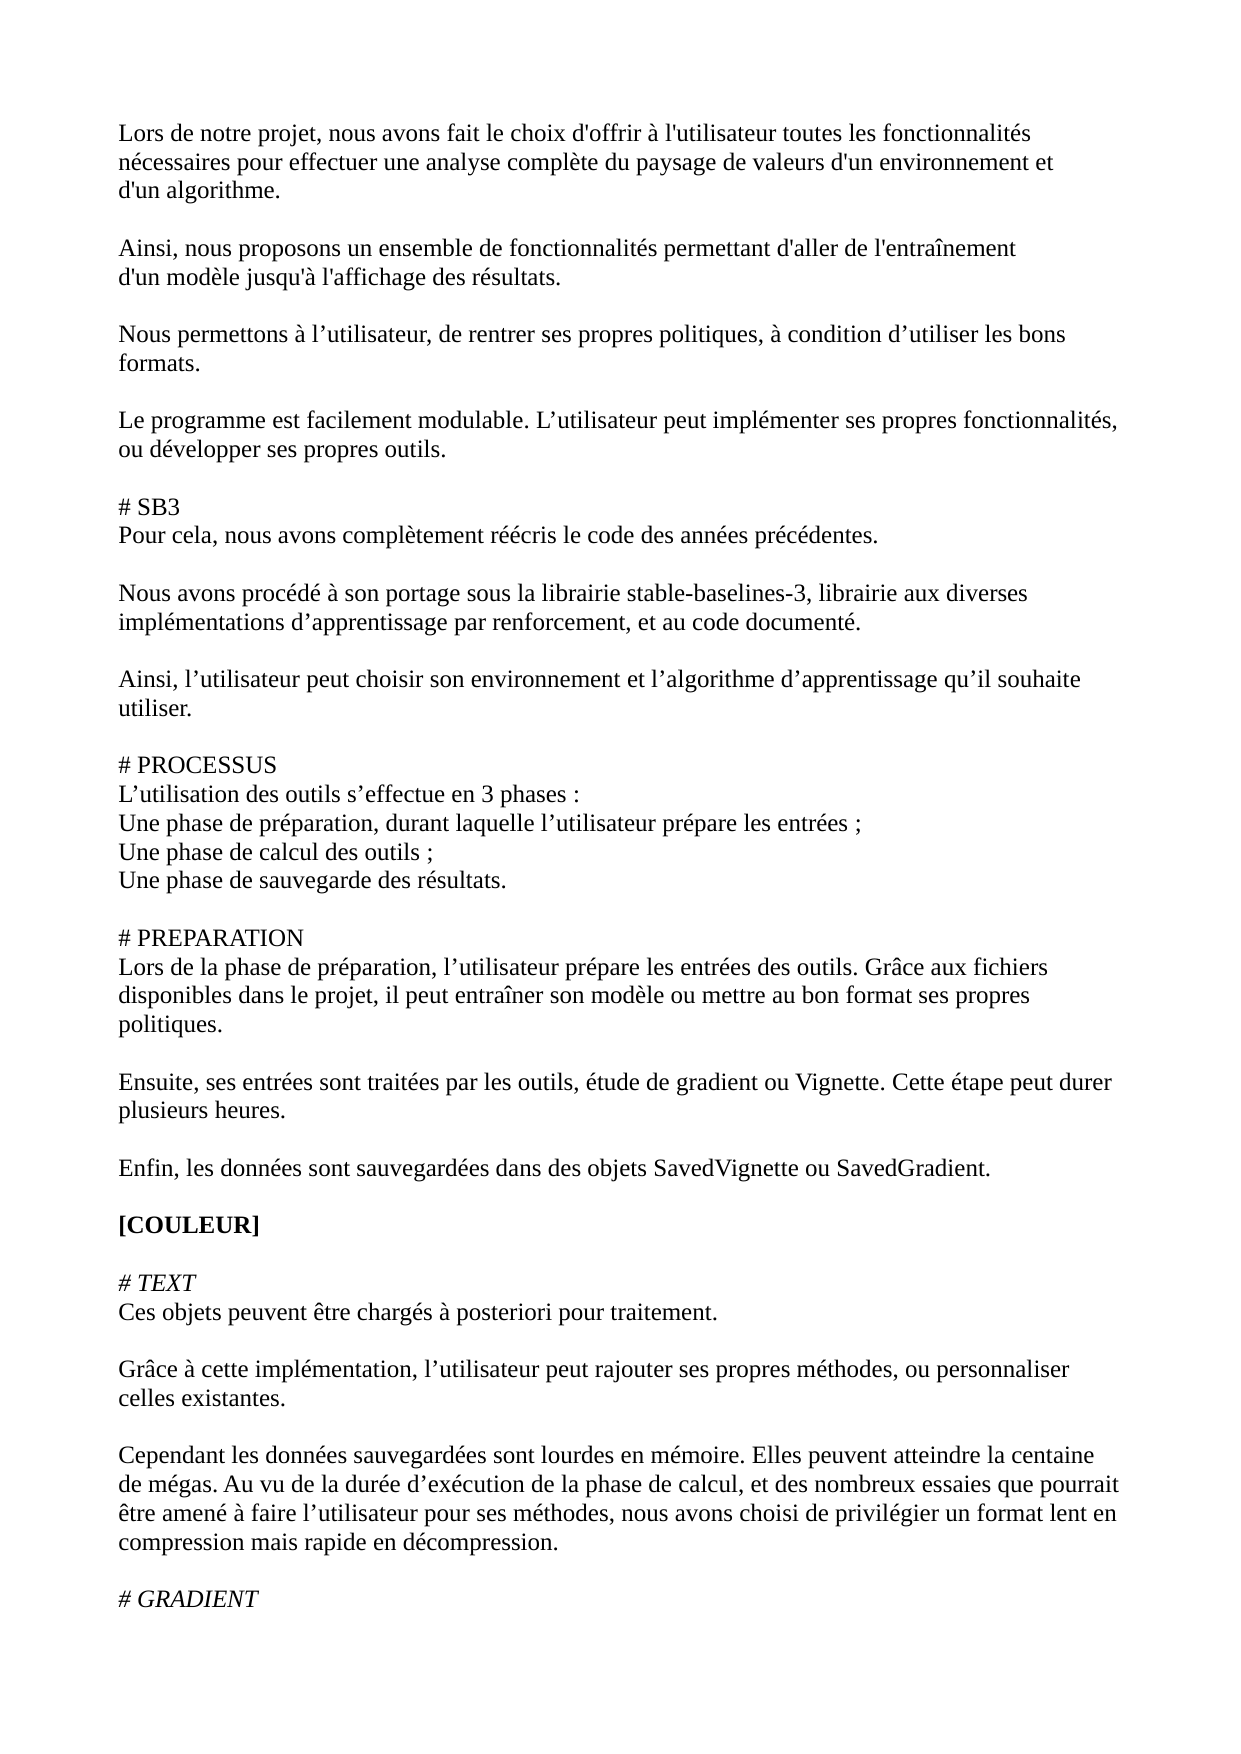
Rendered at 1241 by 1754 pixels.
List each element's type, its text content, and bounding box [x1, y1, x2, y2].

text Ensuite, ses entrées sont traitées par les outils, étude de gradient ou Vignette. Cette étape peut durer plusieurs heures. [118, 1067, 1122, 1124]
text # PROCESSUS [118, 751, 1122, 779]
text Cependant les données sauvegardées sont lourdes en mémoire. Elles peuvent atteindre la centaine de mégas. Au vu de la durée d’exécution de la phase de calcul, et des nombreux essaies que pourrait être amené à faire l’utilisateur pour ses méthodes, nous avons choisi de privilégier un format lent en compression mais rapide en décompression. [118, 1441, 1122, 1556]
text L’utilisation des outils s’effectue en 3 phases : [118, 779, 1122, 808]
text Lors de notre projet, nous avons fait le choix d'offrir à l'utilisateur toutes les fonctionnalités [118, 118, 1122, 147]
text d'un algorithme. [118, 176, 1122, 204]
text Lors de la phase de préparation, l’utilisateur prépare les entrées des outils. Grâce aux fichiers disponibles dans le projet, il peut entraîner son modèle ou mettre au bon format ses propres politiques. [118, 952, 1122, 1038]
text Une phase de calcul des outils ; [118, 837, 1122, 866]
text Ainsi, nous proposons un ensemble de fonctionnalités permettant d'aller de l'entraînement [118, 233, 1122, 262]
text Ainsi, l’utilisateur peut choisir son environnement et l’algorithme d’apprentissage qu’il souhaite utiliser. [118, 664, 1122, 722]
text # SB3 [118, 492, 1122, 521]
text Enfin, les données sont sauvegardées dans des objets SavedVignette ou SavedGradient. [118, 1153, 1122, 1182]
text # TEXT [118, 1268, 1122, 1297]
text Pour cela, nous avons complètement réécris le code des années précédentes. [118, 521, 1122, 549]
text # GRADIENT [118, 1584, 1122, 1613]
text Le programme est facilement modulable. L’utilisateur peut implémenter ses propres fonctionnalités, ou développer ses propres outils. [118, 406, 1122, 463]
text nécessaires pour effectuer une analyse complète du paysage de valeurs d'un environnement et [118, 147, 1122, 176]
text Nous avons procédé à son portage sous la librairie stable-baselines-3, librairie aux diverses implémentations d’apprentissage par renforcement, et au code documenté. [118, 578, 1122, 636]
text Une phase de sauvegarde des résultats. [118, 866, 1122, 894]
text Ces objets peuvent être chargés à posteriori pour traitement. [118, 1297, 1122, 1326]
text Grâce à cette implémentation, l’utilisateur peut rajouter ses propres méthodes, ou personnaliser celles existantes. [118, 1354, 1122, 1412]
text Nous permettons à l’utilisateur, de rentrer ses propres politiques, à condition d’utiliser les bons formats. [118, 319, 1122, 377]
text d'un modèle jusqu'à l'affichage des résultats. [118, 262, 1122, 291]
text [COULEUR] [118, 1211, 1122, 1239]
text Une phase de préparation, durant laquelle l’utilisateur prépare les entrées ; [118, 808, 1122, 837]
text # PREPARATION [118, 923, 1122, 952]
